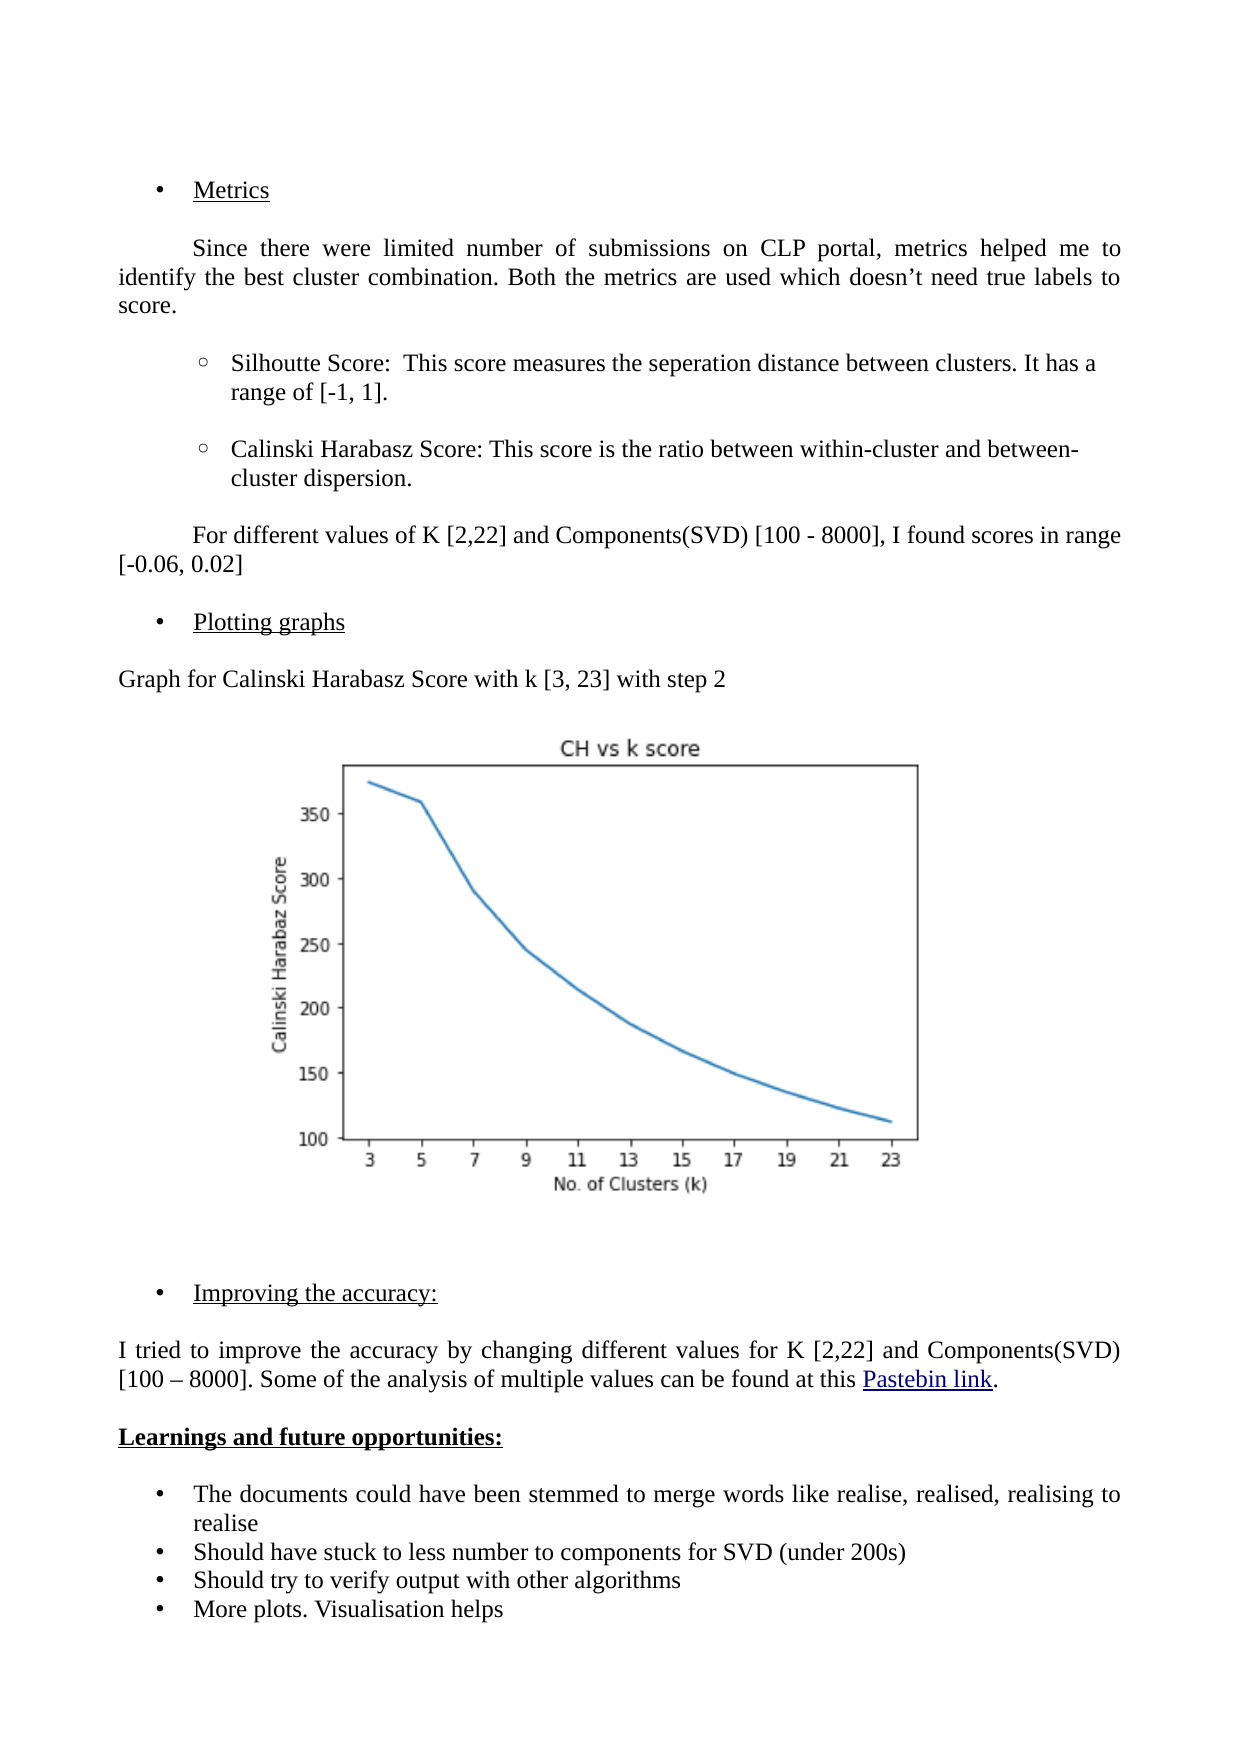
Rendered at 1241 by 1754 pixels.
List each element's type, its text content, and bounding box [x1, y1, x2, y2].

list Should try to verify output with other algorithms [156, 1565, 1122, 1594]
list Calinski Harabasz Score: This score is the ratio between within-cluster and between-cluster dispersion. [193, 434, 1122, 492]
text For different values of K [2,22] and Components(SVD) [100 - 8000], I found scores in range [-0.06, 0.02] [118, 521, 1122, 578]
list Silhoutte Score: This score measures the seperation distance between clusters. It has a range of [-1, 1]. [193, 348, 1122, 406]
text Since there were limited number of submissions on CLP portal, metrics helped me to identify the best cluster combination. Both the metrics are used which doesn’t need true labels to score. [118, 233, 1122, 319]
list More plots. Visualisation helps [156, 1594, 1122, 1623]
list Metrics [156, 176, 1122, 204]
text Learnings and future opportunities: [118, 1422, 1122, 1450]
list Improving the accuracy: [156, 1278, 1122, 1307]
list Plotting graphs [156, 607, 1122, 636]
picture [223, 721, 1017, 1221]
text I tried to improve the accuracy by changing different values for K [2,22] and Components(SVD) [100 – 8000]. Some of the analysis of multiple values can be found at this Pastebin link. [118, 1335, 1122, 1393]
list Should have stuck to less number to components for SVD (under 200s) [156, 1537, 1122, 1565]
list The documents could have been stemmed to merge words like realise, realised, realising to realise [156, 1479, 1122, 1537]
text Graph for Calinski Harabasz Score with k [3, 23] with step 2 [118, 664, 1122, 693]
